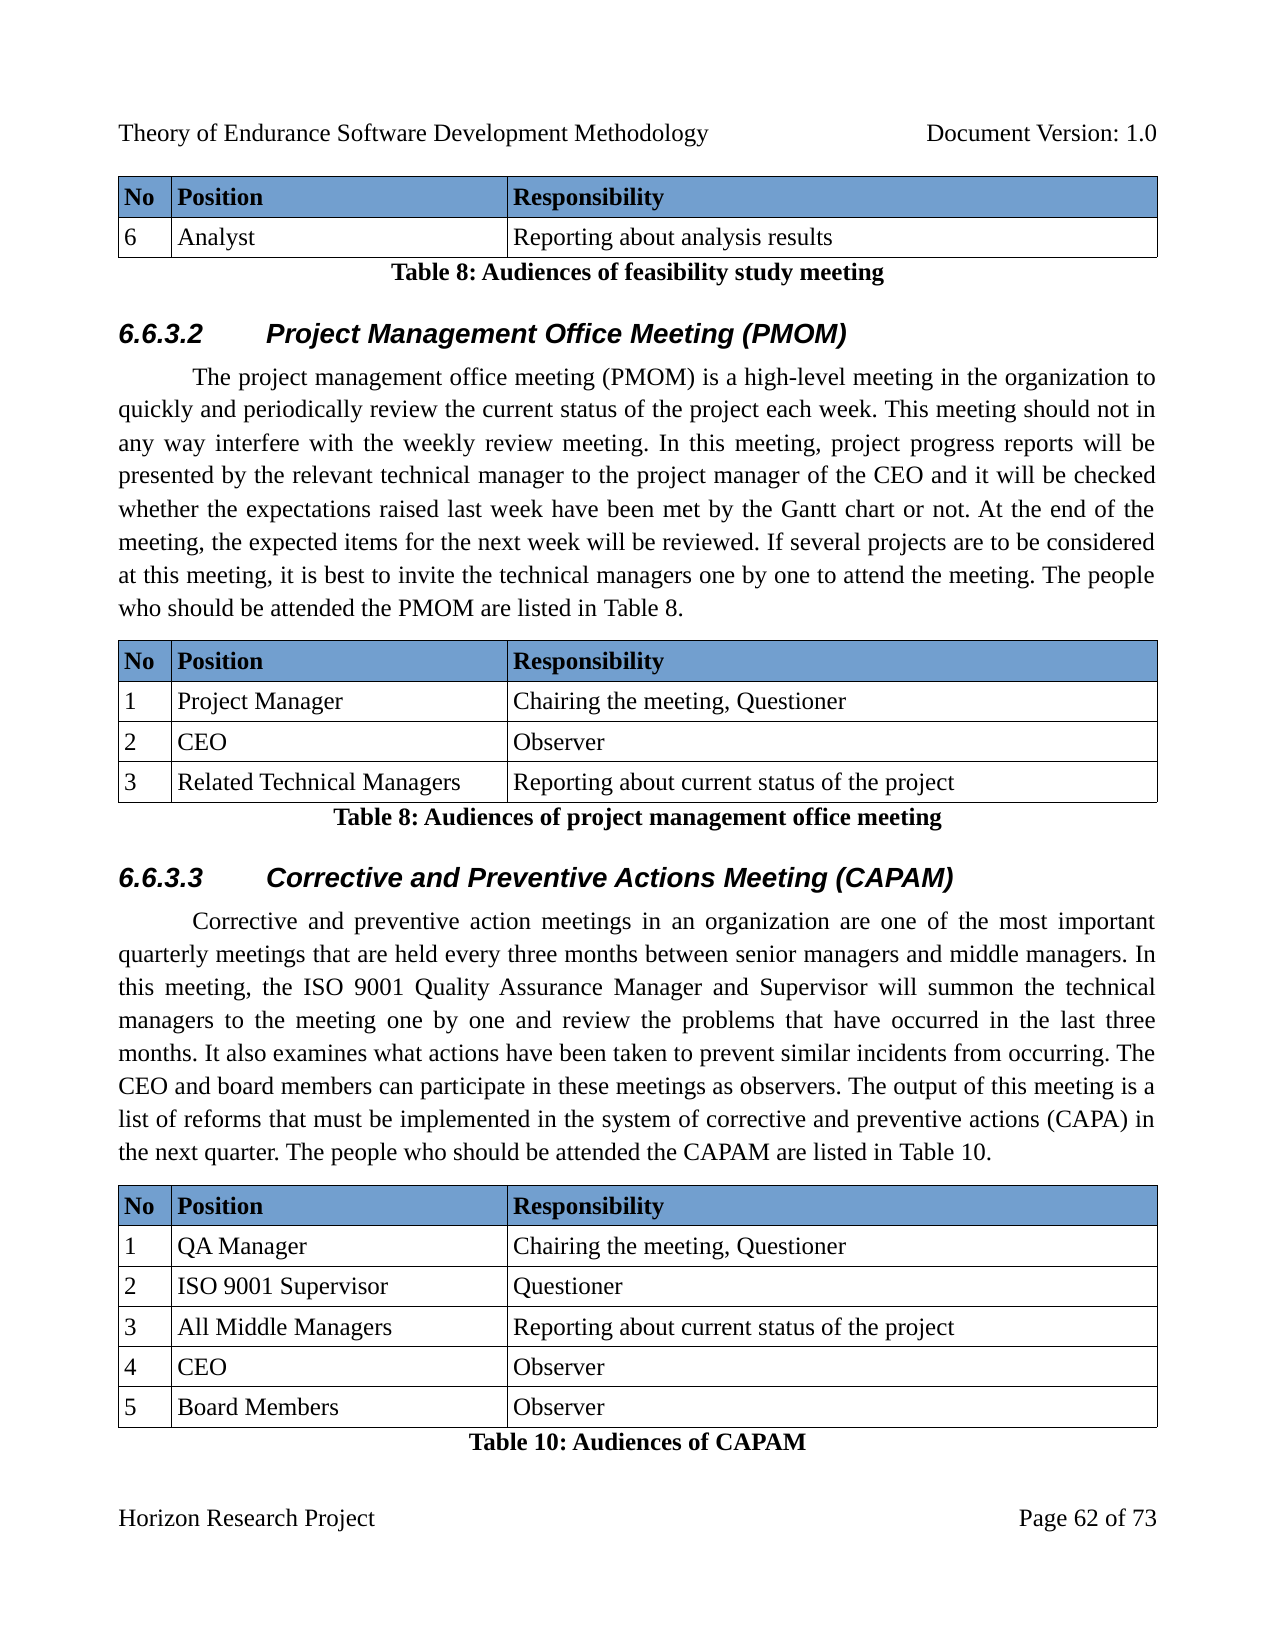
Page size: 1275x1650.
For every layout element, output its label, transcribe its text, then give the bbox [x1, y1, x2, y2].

table_cell 5 [119, 1387, 171, 1427]
subtitle Corrective and Preventive Actions Meeting (CAPAM) [118, 862, 1157, 894]
table_cell Observer [508, 1387, 1157, 1427]
table_cell 6 [119, 218, 171, 257]
table_cell 3 [119, 762, 171, 802]
table_cell 4 [119, 1347, 171, 1386]
table_cell Analyst [172, 218, 507, 257]
table_cell All Middle Managers [172, 1307, 507, 1346]
table_cell Observer [508, 722, 1157, 761]
table_cell Chairing the meeting, Questioner [508, 1226, 1157, 1266]
table_cell 2 [119, 1267, 171, 1306]
table_cell Related Technical Managers [172, 762, 507, 802]
text Corrective and preventive action meetings in an organization are one of the most important quarterly meetings that are held every three months between senior managers and middle managers. In this meeting, the ISO 9001 Quality Assurance Manager and Supervisor will summon the technical managers to the meeting one by one and review the problems that have occurred in the last three months. It also examines what actions have been taken to prevent similar incidents from occurring. The CEO and board members can participate in these meetings as observers. The output of this meeting is a list of reforms that must be implemented in the system of corrective and preventive actions (CAPA) in the next quarter. The people who should be attended the CAPAM are listed in Table 10. [118, 906, 1157, 1166]
table_header No [119, 177, 171, 217]
table_header Position [172, 177, 507, 217]
text Table 8: Audiences of project management office meeting [118, 803, 1157, 830]
table_cell CEO [172, 1347, 507, 1386]
subtitle Project Management Office Meeting (PMOM) [118, 317, 1157, 349]
table_cell 2 [119, 722, 171, 761]
table_cell CEO [172, 722, 507, 761]
table_cell 1 [119, 682, 171, 721]
table_header Position [172, 641, 507, 681]
table_cell Questioner [508, 1267, 1157, 1306]
text Table 8: Audiences of feasibility study meeting [118, 258, 1157, 286]
table_cell Reporting about current status of the project [508, 762, 1157, 802]
table_cell Project Manager [172, 682, 507, 721]
table_cell 3 [119, 1307, 171, 1346]
table_header Position [172, 1186, 507, 1225]
table_cell ISO 9001 Supervisor [172, 1267, 507, 1306]
table_cell Reporting about analysis results [508, 218, 1157, 257]
table_header No [119, 641, 171, 681]
table_cell Observer [508, 1347, 1157, 1386]
table_cell 1 [119, 1226, 171, 1266]
table_cell Chairing the meeting, Questioner [508, 682, 1157, 721]
text The project management office meeting (PMOM) is a high-level meeting in the organization to quickly and periodically review the current status of the project each week. This meeting should not in any way interfere with the weekly review meeting. In this meeting, project progress reports will be presented by the relevant technical manager to the project manager of the CEO and it will be checked whether the expectations raised last week have been met by the Gantt chart or not. At the end of the meeting, the expected items for the next week will be reviewed. If several projects are to be considered at this meeting, it is best to invite the technical managers one by one to attend the meeting. The people who should be attended the PMOM are listed in Table 8. [118, 362, 1157, 621]
table_cell Reporting about current status of the project [508, 1307, 1157, 1346]
table_cell QA Manager [172, 1226, 507, 1266]
text Table 10: Audiences of CAPAM [118, 1428, 1157, 1456]
table_header Responsibility [508, 641, 1157, 681]
table_header Responsibility [508, 1186, 1157, 1225]
table_cell Board Members [172, 1387, 507, 1427]
table_header Responsibility [508, 177, 1157, 217]
table_header No [119, 1186, 171, 1225]
